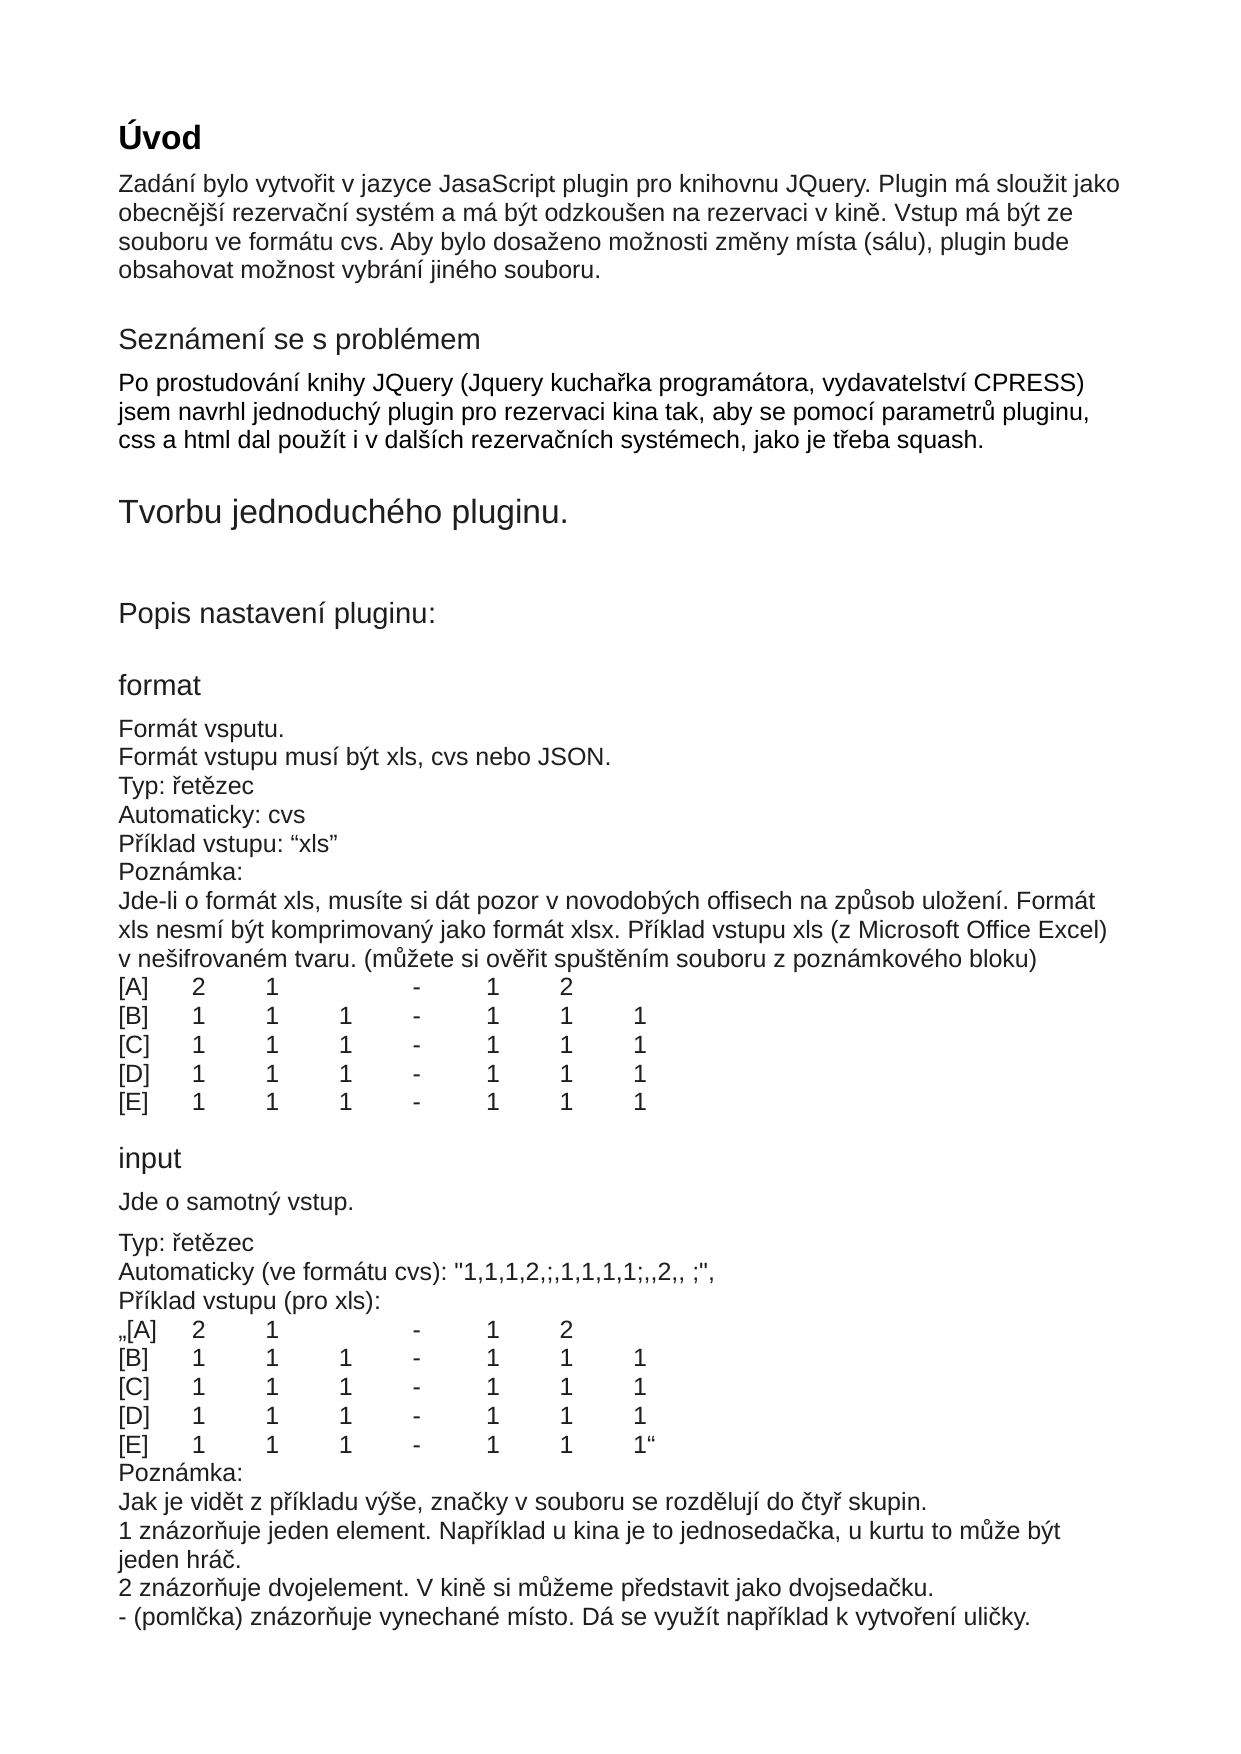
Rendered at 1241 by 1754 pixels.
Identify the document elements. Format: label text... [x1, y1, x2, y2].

text Příklad vstupu: “xls” [118, 806, 1122, 835]
text Poznámka: [118, 1436, 1122, 1465]
subtitle Tvorbu jednoduchého pluginu. [118, 469, 1122, 508]
text [D] 1 1 1 - 1 1 1 [118, 1378, 1122, 1407]
text [B] 1 1 1 - 1 1 1 [118, 1321, 1122, 1350]
text Jde-li o formát xls, musíte si dát pozor v novodobých offisech na způsob uložení. Formát xls nesmí být komprimovaný jako formát xlsx. Příklad vstupu xls (z Microsoft Office Excel) v nešifrovaném tvaru. (můžete si ověřit spuštěním souboru z poznámkového bloku) [118, 864, 1122, 950]
text [A] 2 1 - 1 2 [118, 950, 1122, 979]
subtitle Seznámení se s problémem [118, 299, 1122, 333]
text [D] 1 1 1 - 1 1 1 [118, 1036, 1122, 1065]
text [B] 1 1 1 - 1 1 1 [118, 979, 1122, 1007]
subtitle input [118, 1119, 1122, 1152]
text Automaticky: cvs [118, 777, 1122, 806]
text Formát vsputu. [118, 691, 1122, 720]
text Typ: řetězec [118, 1206, 1122, 1235]
text Typ: řetězec [118, 749, 1122, 777]
text Formát vstupu musí být xls, cvs nebo JSON. [118, 720, 1122, 749]
text 2 znázorňuje dvojelement. V kině si můžeme představit jako dvojsedačku. [118, 1551, 1122, 1580]
text Po prostudování knihy JQuery (Jquery kuchařka programátora, vydavatelství CPRESS) jsem navrhl jednoduchý plugin pro rezervaci kina tak, aby se pomocí parametrů pluginu, css a html dal použít i v dalších rezervačních systémech, jako je třeba squash. [118, 345, 1122, 432]
text Poznámka: [118, 835, 1122, 864]
text [E] 1 1 1 - 1 1 1“ [118, 1407, 1122, 1436]
text 1 znázorňuje jeden element. Například u kina je to jednosedačka, u kurtu to může být jeden hráč. [118, 1493, 1122, 1551]
subtitle Úvod [118, 118, 1122, 147]
text [C] 1 1 1 - 1 1 1 [118, 1350, 1122, 1378]
text [E] 1 1 1 - 1 1 1 [118, 1065, 1122, 1094]
text - (pomlčka) znázorňuje vynechané místo. Dá se využít například k vytvoření uličky. [118, 1580, 1122, 1608]
text Jde o samotný vstup. [118, 1165, 1122, 1193]
text Automaticky (ve formátu cvs): "1,1,1,2,;,1,1,1,1;,,2,, ;", [118, 1235, 1122, 1263]
subtitle Popis nastavení pluginu: [118, 574, 1122, 608]
subtitle format [118, 645, 1122, 679]
text Jak je vidět z příkladu výše, značky v souboru se rozdělují do čtyř skupin. [118, 1465, 1122, 1493]
text [C] 1 1 1 - 1 1 1 [118, 1007, 1122, 1036]
text Příklad vstupu (pro xls): [118, 1263, 1122, 1292]
text Zadání bylo vytvořit v jazyce JasaScript plugin pro knihovnu JQuery. Plugin má sloužit jako obecnější rezervační systém a má být odzkoušen na rezervaci v kině. Vstup má být ze souboru ve formátu cvs. Aby bylo dosaženo možnosti změny místa (sálu), plugin bude obsahovat možnost vybrání jiného souboru. [118, 147, 1122, 262]
text „[A] 2 1 - 1 2 [118, 1292, 1122, 1321]
